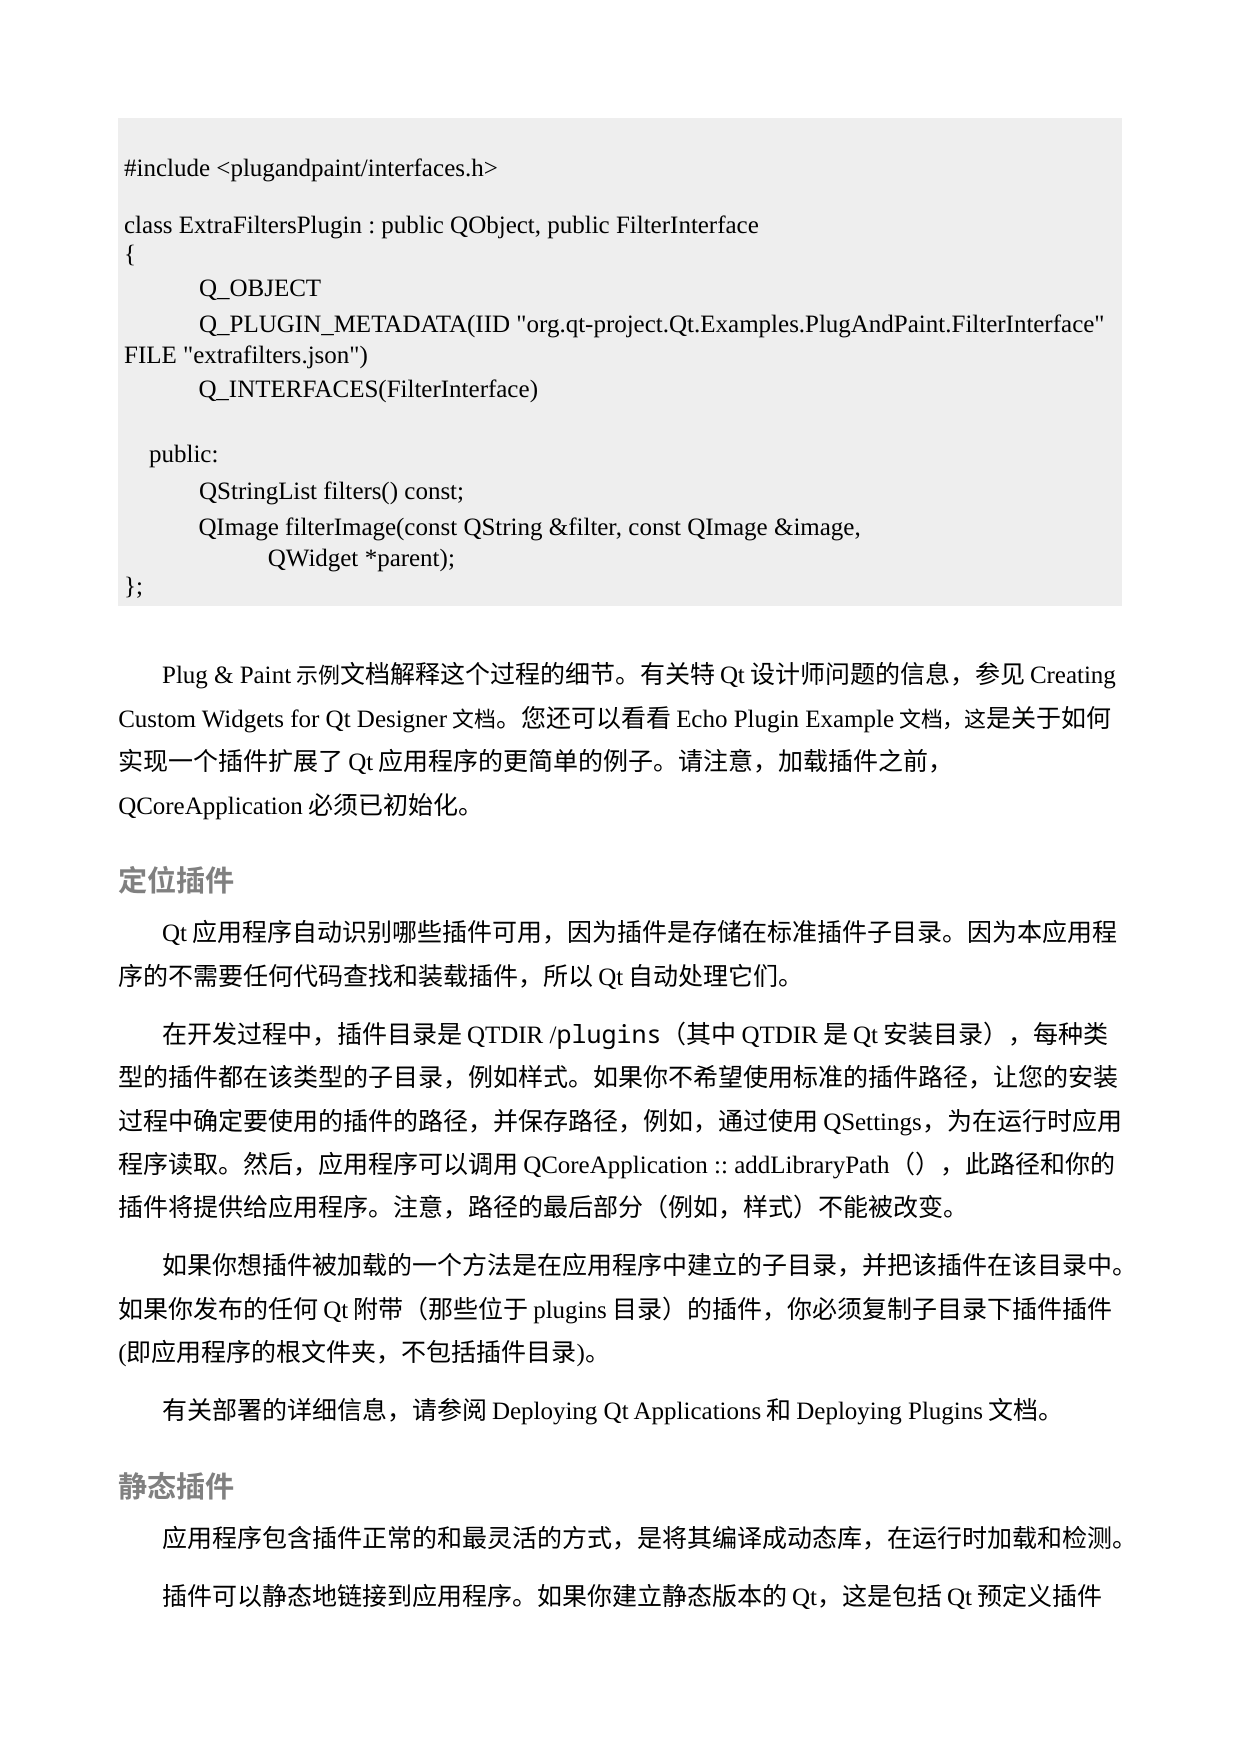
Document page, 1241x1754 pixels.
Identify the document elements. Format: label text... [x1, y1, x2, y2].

text Plug & Paint示例文档解释这个过程的细节。有关特Qt设计师问题的信息，参见Creating Custom Widgets for Qt Designer文档。您还可以看看Echo Plugin Example文档，这是关于如何实现一个插件扩展了Qt应用程序的更简单的例子。请注意，加载插件之前，QCoreApplication必须已初始化。 [118, 655, 1122, 821]
subtitle 静态插件 [118, 1463, 1122, 1506]
text 有关部署的详细信息，请参阅Deploying Qt Applications和Deploying Plugins文档。 [118, 1391, 1122, 1427]
text 在开发过程中，插件目录是QTDIR /plugins（其中QTDIR是Qt安装目录），每种类型的插件都在该类型的子目录，例如样式。如果你不希望使用标准的插件路径，让您的安装过程中确定要使用的插件的路径，并保存路径，例如，通过使用QSettings，为在运行时应用程序读取。然后，应用程序可以调用QCoreApplication :: addLibraryPath（），此路径和你的插件将提供给应用程序。注意，路径的最后部分（例如，样式）不能被改变。 [118, 1014, 1122, 1224]
text Qt应用程序自动识别哪些插件可用，因为插件是存储在标准插件子目录。因为本应用程序的不需要任何代码查找和装载插件，所以Qt自动处理它们。 [118, 913, 1122, 992]
text 应用程序包含插件正常的和最灵活的方式，是将其编译成动态库，在运行时加载和检测。 [118, 1518, 1122, 1554]
table_header #include <plugandpaint/interfaces.h> class ExtraFiltersPlugin : public QObject, public FilterInterface { Q_OBJECT Q_PLUGIN_METADATA(IID "org.qt-project.Qt.Examples.PlugAndPaint.FilterInterface" FILE "extrafilters.json") Q_INTERFACES(FilterInterface) public: QStringList filters() const; QImage filterImage(const QString &filter, const QImage &image, QWidget *parent); }; [118, 118, 1122, 606]
subtitle 定位插件 [118, 858, 1122, 900]
text 如果你想插件被加载的一个方法是在应用程序中建立的子目录，并把该插件在该目录中。如果你发布的任何Qt附带（那些位于plugins目录）的插件，你必须复制子目录下插件插件(即应用程序的根文件夹，不包括插件目录)。 [118, 1246, 1122, 1369]
text 插件可以静态地链接到应用程序。如果你建立静态版本的Qt，这是包括Qt预定义插件 [118, 1576, 1122, 1612]
